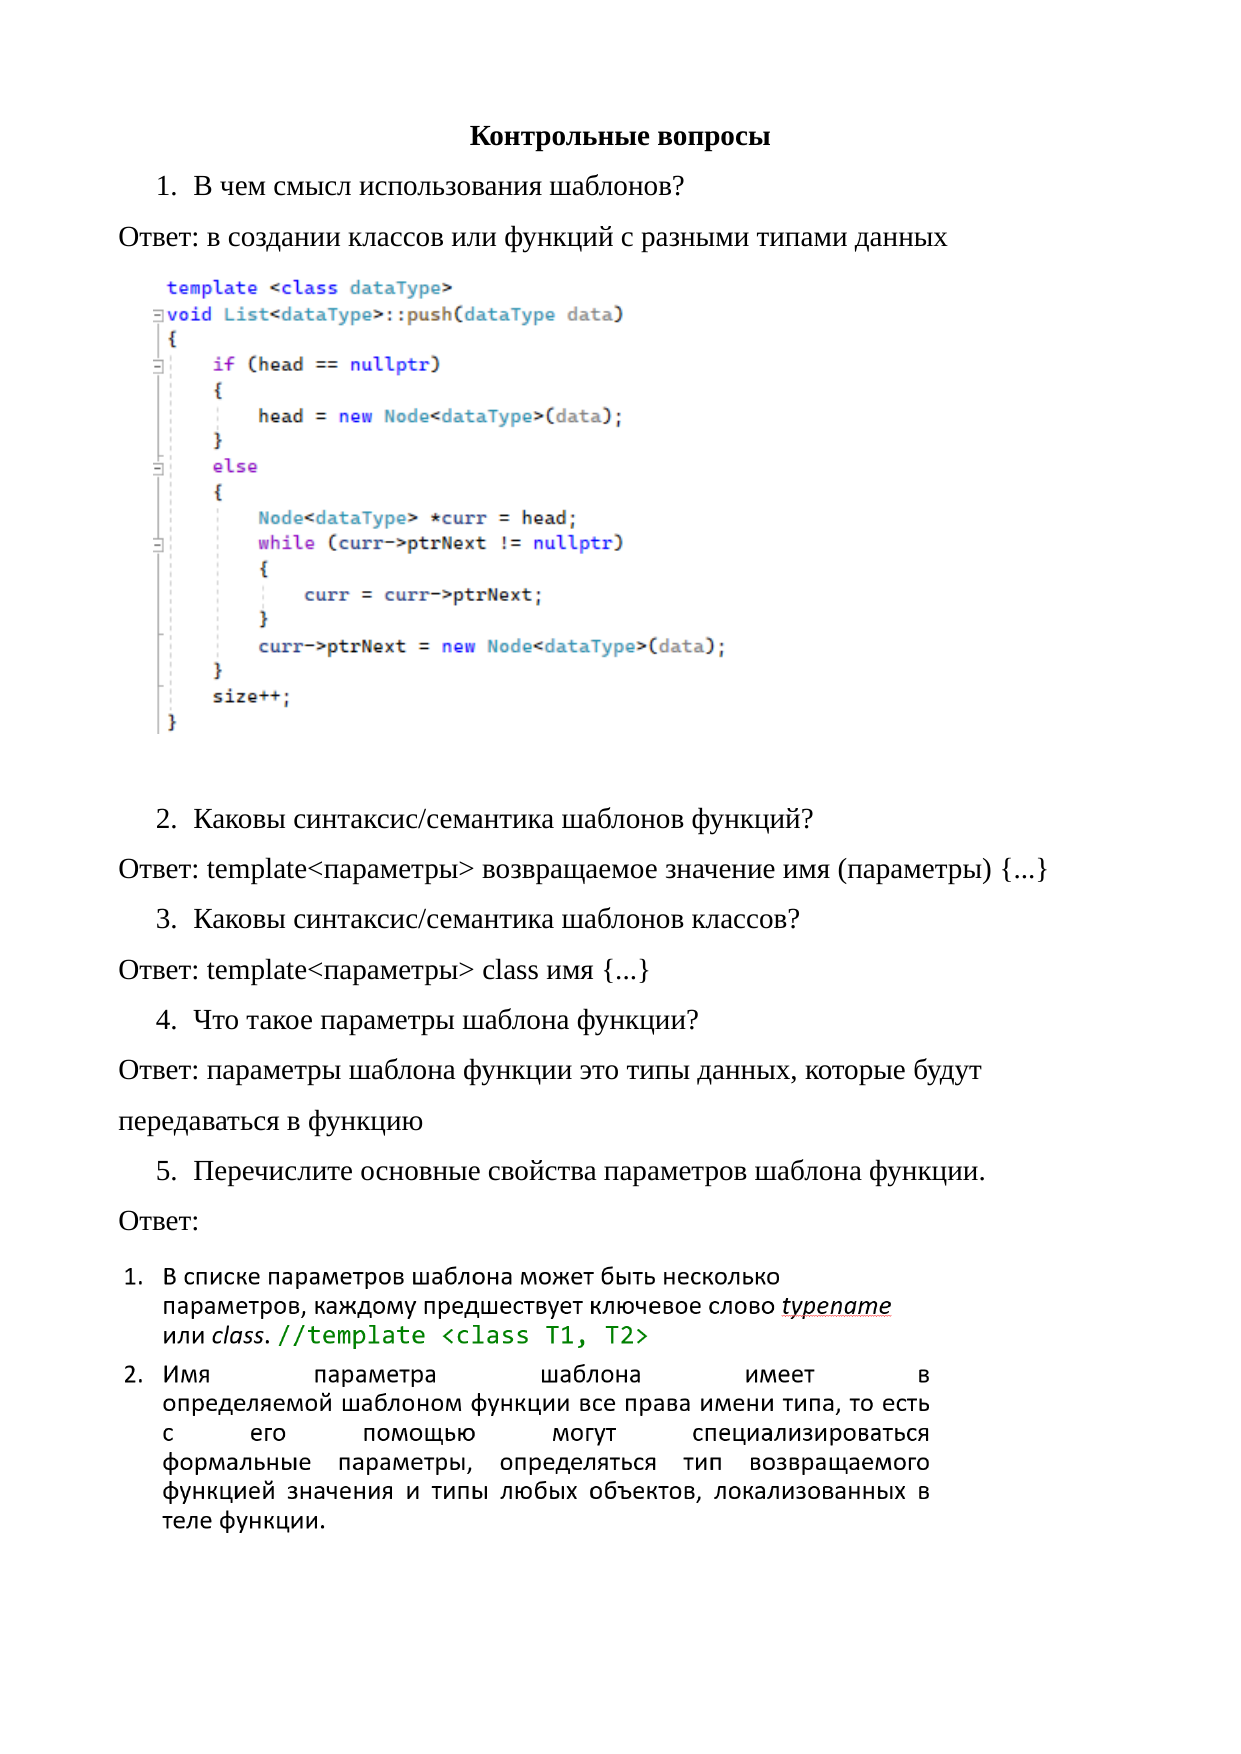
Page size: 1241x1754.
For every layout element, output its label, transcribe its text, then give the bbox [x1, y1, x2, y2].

list Каковы синтаксис/семантика шаблонов функций? [156, 801, 1122, 834]
list В чем смысл использования шаблонов? [156, 168, 1122, 202]
list Что такое параметры шаблона функции? [156, 1002, 1122, 1036]
text Ответ: [118, 1203, 1122, 1237]
text Ответ: template<параметры> возвращаемое значение имя (параметры) {...} [118, 851, 1122, 885]
text Контрольные вопросы [118, 118, 1122, 152]
text Ответ: параметры шаблона функции это типы данных, которые будут передаваться в функцию [118, 1052, 1122, 1136]
picture [117, 1254, 949, 1555]
text Ответ: template<параметры> class имя {...} [118, 952, 1122, 985]
list Каковы синтаксис/семантика шаблонов классов? [156, 902, 1122, 935]
list Перечислите основные свойства параметров шаблона функции. [156, 1153, 1122, 1187]
picture [153, 277, 787, 734]
text Ответ: в создании классов или функций с разными типами данных [118, 219, 1122, 252]
